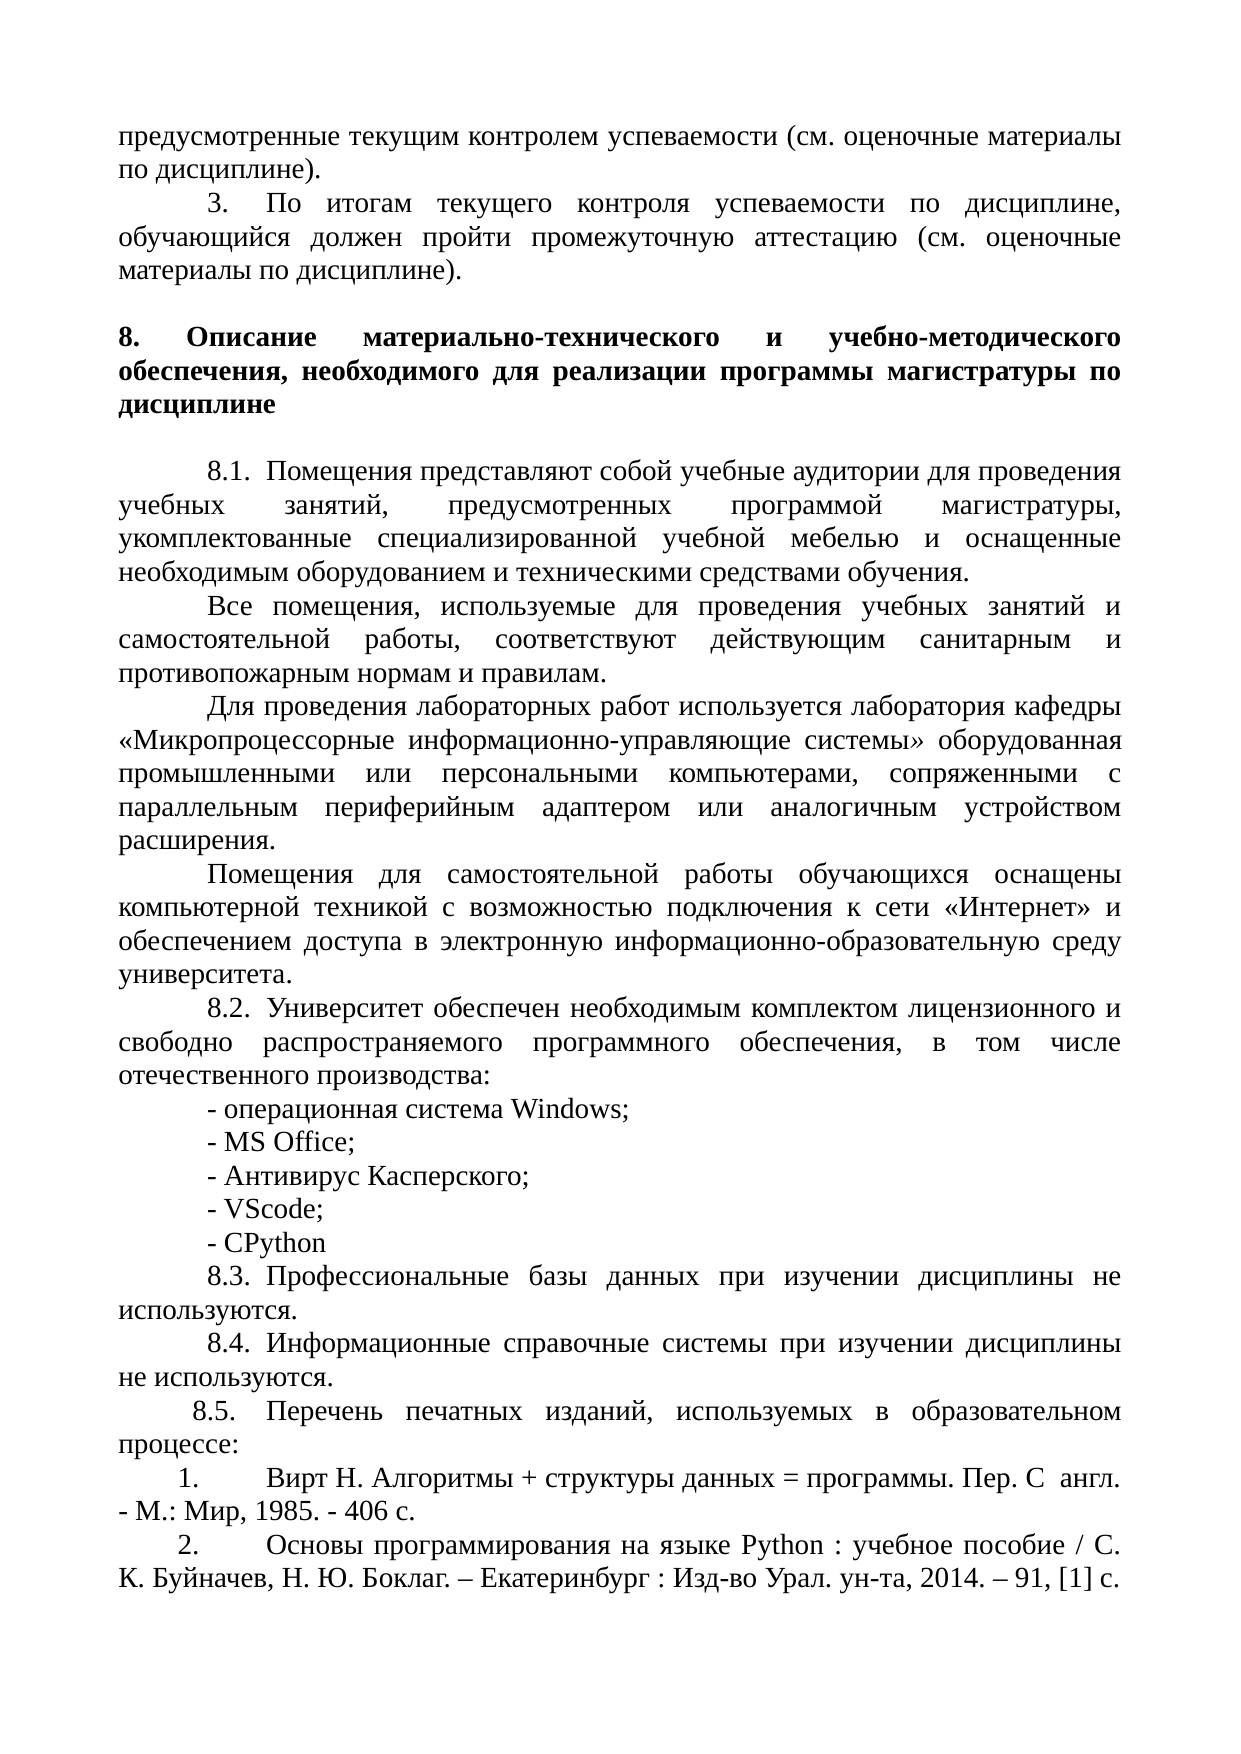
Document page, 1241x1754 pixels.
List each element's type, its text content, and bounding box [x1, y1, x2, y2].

text 8.2. Университет обеспечен необходимым комплектом лицензионного и свободно распространяемого программного обеспечения, в том числе отечественного производства: [118, 990, 1122, 1091]
text Помещения для самостоятельной работы обучающихся оснащены компьютерной техникой с возможностью подключения к сети «Интернет» и обеспечением доступа в электронную информационно-образовательную среду университета. [118, 856, 1122, 990]
text Для проведения лабораторных работ используется лаборатория кафедры «Микропроцессорные информационно-управляющие системы» оборудованная промышленными или персональными компьютерами, сопряженными с параллельным периферийным адаптером или аналогичным устройством расширения. [118, 688, 1122, 856]
text - операционная система Windows; [118, 1091, 1122, 1124]
text 8.3. Профессиональные базы данных при изучении дисциплины не используются. [118, 1258, 1122, 1326]
text 8. Описание материально-технического и учебно-методического обеспечения, необходимого для реализации программы магистратуры по дисциплине [118, 319, 1122, 420]
text 8.1. Помещения представляют собой учебные аудитории для проведения учебных занятий, предусмотренных программой магистратуры, укомплектованные специализированной учебной мебелью и оснащенные необходимым оборудованием и техническими средствами обучения. [118, 453, 1122, 588]
list Основы программирования на языке Python : учебное пособие / С. К. Буйначев, Н. Ю. Боклаг. – Екатеринбург : Изд-во Урал. ун-та, 2014. – 91, [1] c. [118, 1527, 1122, 1594]
list Вирт Н. Алгоритмы + структуры данных = программы. Пер. С англ. - М.: Мир, 1985. - 406 с. [118, 1460, 1122, 1527]
list По итогам текущего контроля успеваемости по дисциплине, обучающийся должен пройти промежуточную аттестацию (см. оценочные материалы по дисциплине). [118, 185, 1122, 286]
text 8.4. Информационные справочные системы при изучении дисциплины не используются. [118, 1326, 1122, 1393]
text - MS Office; [118, 1124, 1122, 1158]
text - VScode; [118, 1191, 1122, 1225]
text - Антивирус Касперского; [118, 1158, 1122, 1191]
list предусмотренные текущим контролем успеваемости (см. оценочные материалы по дисциплине). [118, 118, 1122, 185]
text 8.5. Перечень печатных изданий, используемых в образовательном процессе: [118, 1393, 1122, 1460]
text Все помещения, используемые для проведения учебных занятий и самостоятельной работы, соответствуют действующим санитарным и противопожарным нормам и правилам. [118, 588, 1122, 688]
text - CPython [118, 1225, 1122, 1258]
